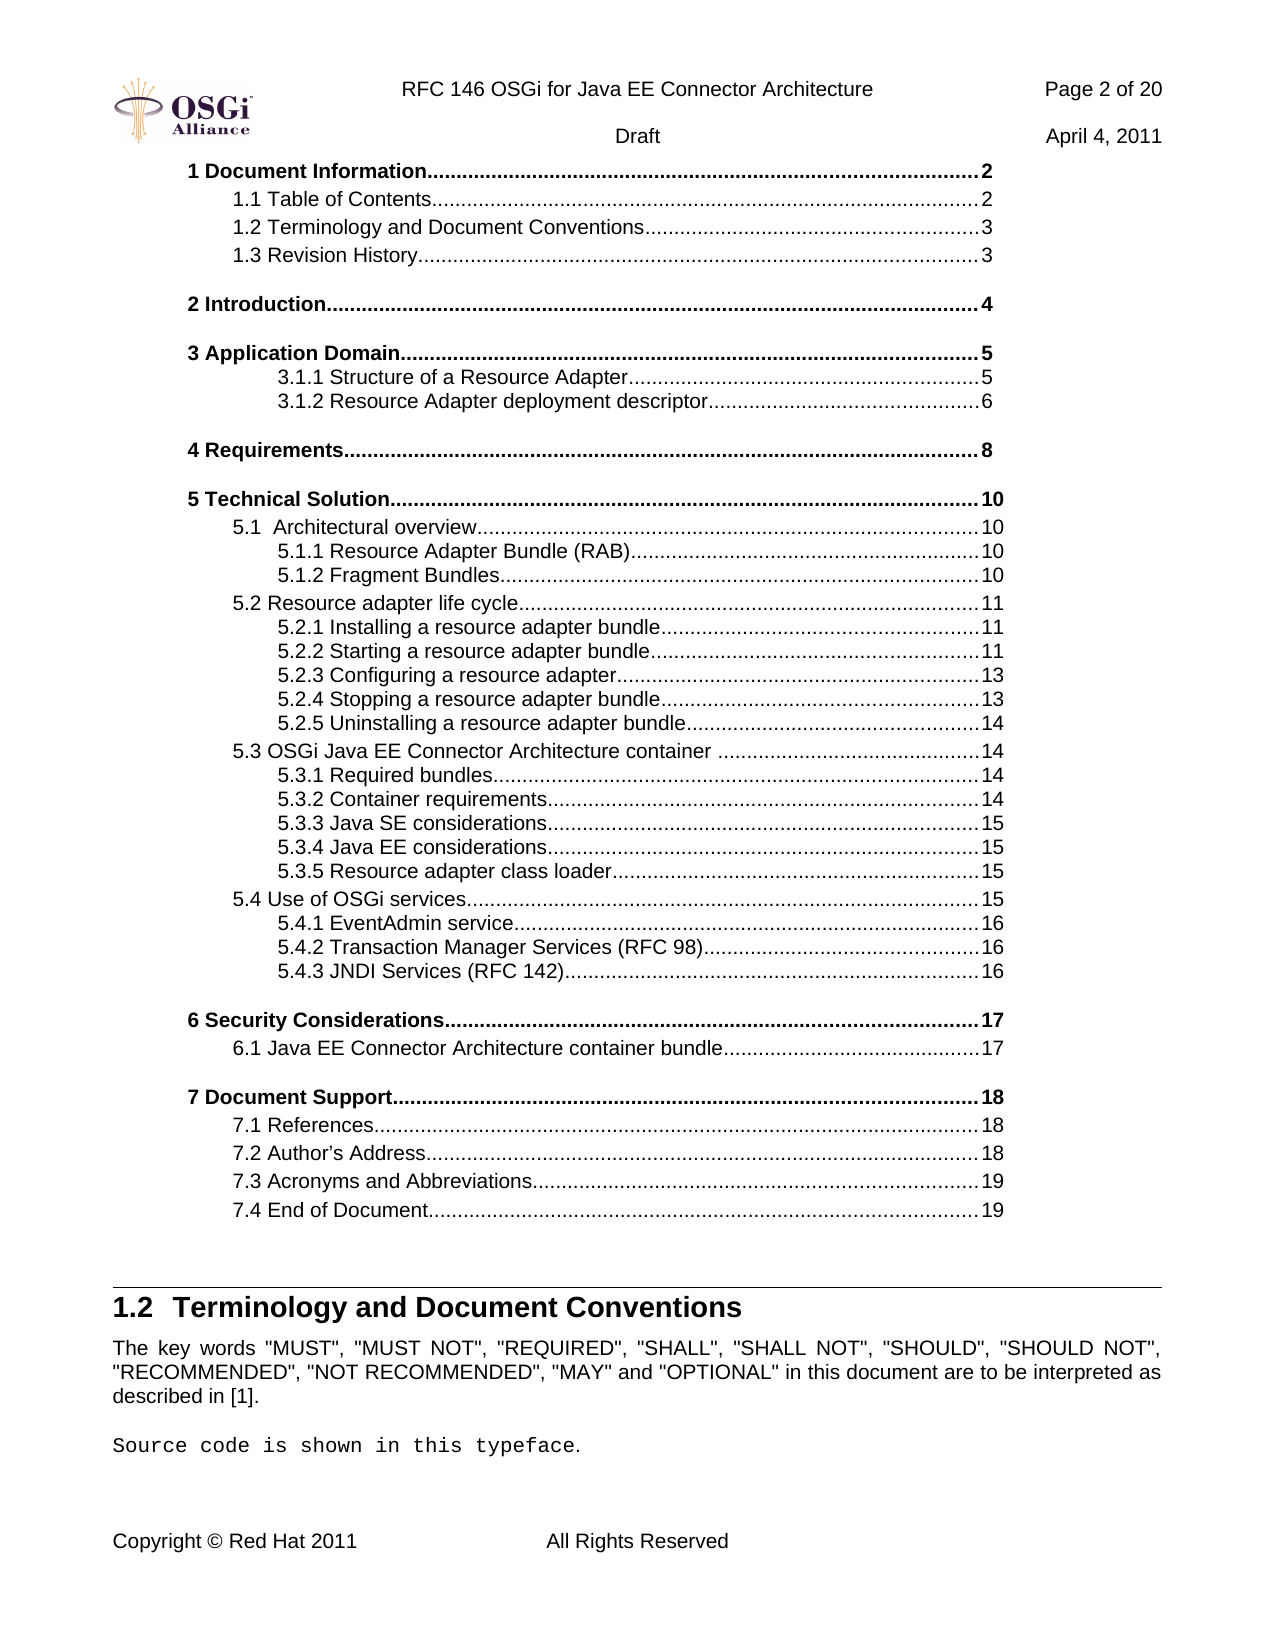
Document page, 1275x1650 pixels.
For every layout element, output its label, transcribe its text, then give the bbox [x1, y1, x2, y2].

text 2 Introduction 4 [187, 292, 1162, 316]
text 3.1.1 Structure of a Resource Adapter 5 [277, 365, 1162, 389]
text 5.3.3 Java SE considerations 15 [277, 811, 1162, 835]
text 3.1.2 Resource Adapter deployment descriptor 6 [277, 389, 1162, 413]
picture [114, 78, 254, 143]
text 7.1 References 18 [232, 1113, 1162, 1137]
text 1 Document Information 2 [187, 159, 1162, 183]
text 7.3 Acronyms and Abbreviations 19 [232, 1169, 1162, 1193]
text 1.2 Terminology and Document Conventions 3 [232, 215, 1162, 239]
text 6 Security Considerations 17 [187, 1008, 1162, 1032]
text 5.2.5 Uninstalling a resource adapter bundle 14 [277, 711, 1162, 735]
text Source code is shown in this typeface. [112, 1433, 1162, 1459]
text 5.3.5 Resource adapter class loader 15 [277, 859, 1162, 883]
text 5.2.3 Configuring a resource adapter 13 [277, 663, 1162, 687]
text 7.4 End of Document 19 [232, 1197, 1162, 1221]
text The key words "MUST", "MUST NOT", "REQUIRED", "SHALL", "SHALL NOT", "SHOULD", "SHOULD NOT", "RECOMMENDED", "NOT RECOMMENDED", "MAY" and "OPTIONAL" in this document are to be interpreted as described in [1]. [112, 1336, 1162, 1408]
subtitle Terminology and Document Conventions [112, 1288, 1162, 1324]
text 5 Technical Solution 10 [187, 487, 1162, 511]
text 5.3.1 Required bundles 14 [277, 763, 1162, 787]
text 5.3.4 Java EE considerations 15 [277, 835, 1162, 859]
text 1.1 Table of Contents 2 [232, 187, 1162, 211]
text 5.4.1 EventAdmin service 16 [277, 911, 1162, 935]
text 5.2.1 Installing a resource adapter bundle 11 [277, 615, 1162, 639]
text 5.2 Resource adapter life cycle 11 [232, 591, 1162, 615]
text 1.3 Revision History 3 [232, 243, 1162, 267]
text 5.1.2 Fragment Bundles 10 [277, 563, 1162, 587]
text 5.4 Use of OSGi services 15 [232, 887, 1162, 911]
text 5.1.1 Resource Adapter Bundle (RAB) 10 [277, 539, 1162, 563]
text 5.4.3 JNDI Services (RFC 142) 16 [277, 959, 1162, 983]
text 6.1 Java EE Connector Architecture container bundle 17 [232, 1036, 1162, 1060]
text 3 Application Domain 5 [187, 341, 1162, 365]
text 5.3.2 Container requirements 14 [277, 787, 1162, 811]
text 5.4.2 Transaction Manager Services (RFC 98) 16 [277, 935, 1162, 959]
text 7 Document Support 18 [187, 1085, 1162, 1109]
text 4 Requirements 8 [187, 438, 1162, 462]
text 7.2 Author’s Address 18 [232, 1141, 1162, 1165]
text 5.2.4 Stopping a resource adapter bundle 13 [277, 687, 1162, 711]
text 5.3 OSGi Java EE Connector Architecture container 14 [232, 739, 1162, 763]
text 5.2.2 Starting a resource adapter bundle 11 [277, 639, 1162, 663]
text 5.1 Architectural overview 10 [232, 515, 1162, 539]
